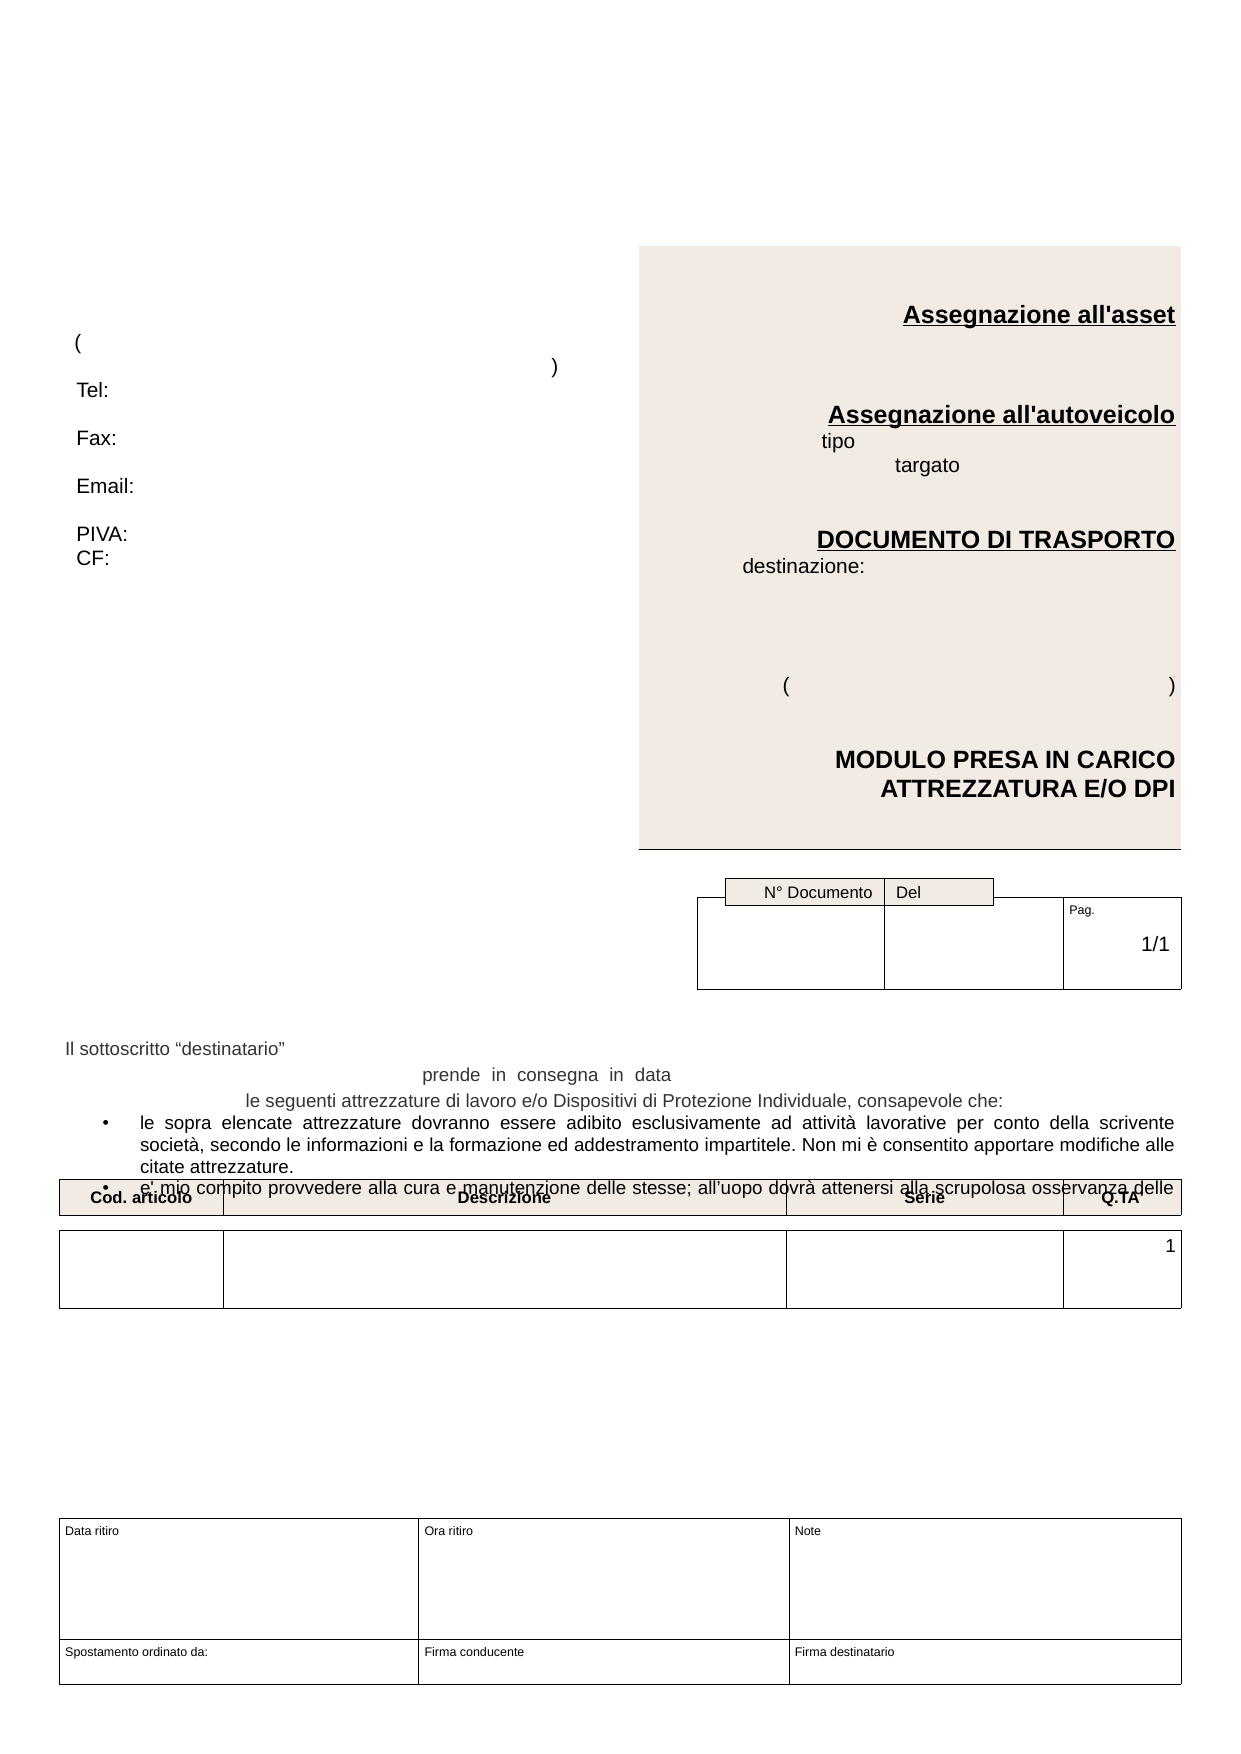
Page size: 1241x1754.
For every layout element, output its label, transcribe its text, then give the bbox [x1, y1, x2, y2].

table_header 1 [1064, 1231, 1181, 1308]
table_header Q.TA' [1064, 1180, 1181, 1215]
table_cell <for each="line in o.move_lines"> </for> [59, 1309, 1181, 1323]
table_header <line.prodlot_id and line.prodlot_id.name or ''> [787, 1231, 1063, 1308]
table_header Cod. articolo [60, 1180, 223, 1215]
table_header <line.product_id.name or ''> <for each="asset in line.asset_id.asset_ids"> <asset.complete_name or ''> </for> [224, 1231, 786, 1308]
table_header Descrizione [224, 1180, 786, 1215]
table_header <line.asset_id.name or ''> [60, 1231, 223, 1308]
table_cell <for each="line in o.move_lines"> </for> [59, 1216, 1181, 1230]
table_header Serie [787, 1180, 1063, 1215]
